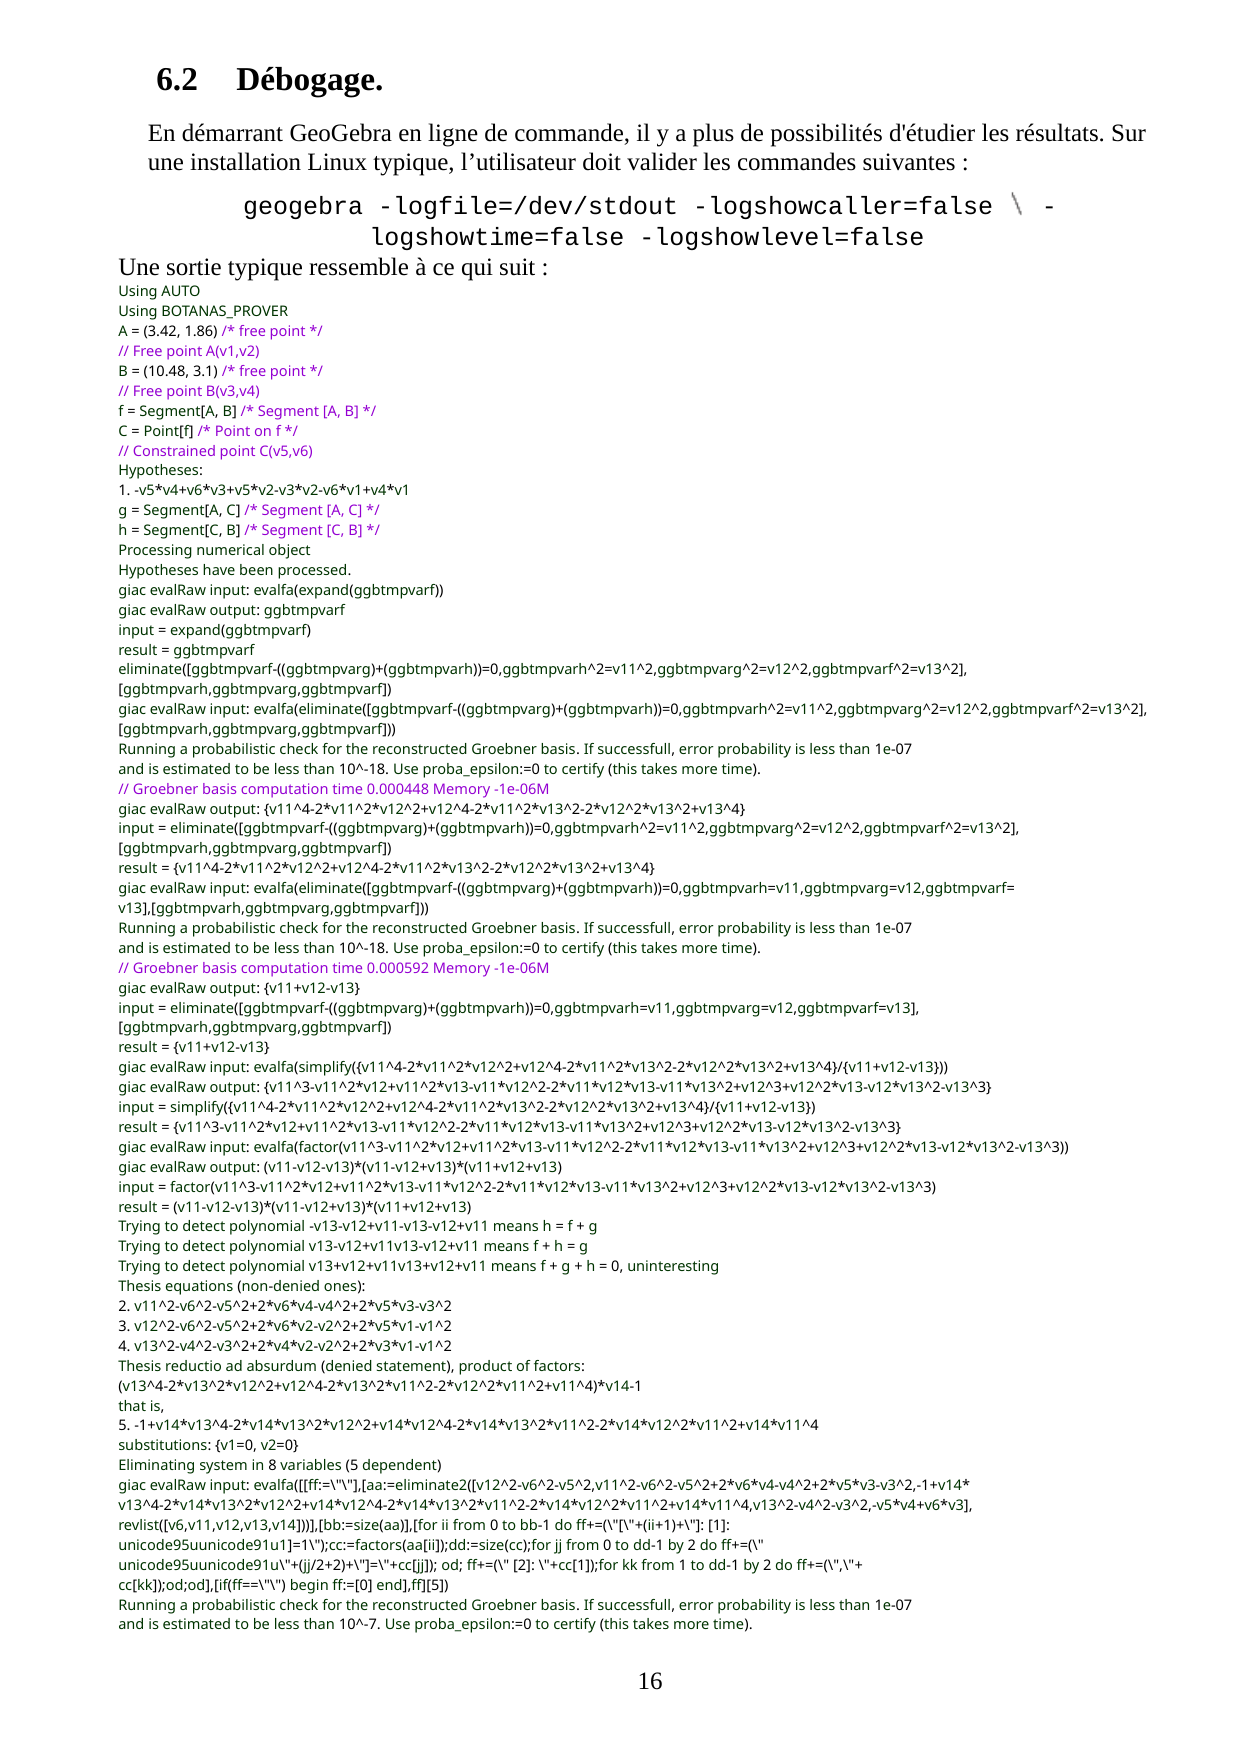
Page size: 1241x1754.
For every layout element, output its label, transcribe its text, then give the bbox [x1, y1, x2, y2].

text eliminate([ggbtmpvarf-((ggbtmpvarg)+(ggbtmpvarh))=0,ggbtmpvarh^2=v11^2,ggbtmpvarg^2=v12^2,ggbtmpvarf^2=v13^2],[ggbtmpvarh,ggbtmpvarg,ggbtmpvarf]) [118, 659, 1181, 699]
text // Groebner basis computation time 0.000592 Memory -1e-06M [118, 958, 1181, 977]
text giac evalRaw input: evalfa(factor(v11^3-v11^2*v12+v11^2*v13-v11*v12^2-2*v11*v12*v13-v11*v13^2+v12^3+v12^2*v13-v12*v13^2-v13^3)) [118, 1137, 1181, 1157]
text result = ggbtmpvarf [118, 639, 1181, 659]
text Using AUTO [118, 281, 1181, 301]
text 1. -v5*v4+v6*v3+v5*v2-v3*v2-v6*v1+v4*v1 [118, 480, 1181, 500]
text result = {v11+v12-v13} [118, 1037, 1181, 1057]
text v13^4-2*v14*v13^2*v12^2+v14*v12^4-2*v14*v13^2*v11^2-2*v14*v12^2*v11^2+v14*v11^4,v13^2-v4^2-v3^2,-v5*v4+v6*v3], [118, 1495, 1181, 1515]
text 4. v13^2-v4^2-v3^2+2*v4*v2-v2^2+2*v3*v1-v1^2 [118, 1336, 1181, 1356]
subtitle Débogage. [148, 59, 1181, 97]
text h = Segment[C, B] /* Segment [C, B] */ [118, 520, 1181, 540]
text unicode95uunicode91u1]=1\");cc:=factors(aa[ii]);dd:=size(cc);for jj from 0 to dd-1 by 2 do ff+=(\" [118, 1534, 1181, 1554]
text giac evalRaw input: evalfa(eliminate([ggbtmpvarf-((ggbtmpvarg)+(ggbtmpvarh))=0,ggbtmpvarh=v11,ggbtmpvarg=v12,ggbtmpvarf= [118, 878, 1181, 898]
text input = expand(ggbtmpvarf) [118, 619, 1181, 639]
text Running a probabilistic check for the reconstructed Groebner basis. If successfull, error probability is less than 1e-07 [118, 918, 1181, 938]
text Eliminating system in 8 variables (5 dependent) [118, 1455, 1181, 1475]
text result = {v11^3-v11^2*v12+v11^2*v13-v11*v12^2-2*v11*v12*v13-v11*v13^2+v12^3+v12^2*v13-v12*v13^2-v13^3} [118, 1117, 1181, 1137]
text // Groebner basis computation time 0.000448 Memory -1e-06M [118, 778, 1181, 798]
text // Constrained point C(v5,v6) [118, 440, 1181, 460]
text substitutions: {v1=0, v2=0} [118, 1435, 1181, 1455]
text 2. v11^2-v6^2-v5^2+2*v6*v4-v4^2+2*v5*v3-v3^2 [118, 1296, 1181, 1316]
text giac evalRaw output: ggbtmpvarf [118, 599, 1181, 619]
text and is estimated to be less than 10^-18. Use proba_epsilon:=0 to certify (this takes more time). [118, 759, 1181, 778]
text result = (v11-v12-v13)*(v11-v12+v13)*(v11+v12+v13) [118, 1196, 1181, 1216]
text // Free point A(v1,v2) [118, 341, 1181, 361]
text f = Segment[A, B] /* Segment [A, B] */ [118, 401, 1181, 420]
text Trying to detect polynomial v13+v12+v11v13+v12+v11 means f + g + h = 0, uninteresting [118, 1256, 1181, 1276]
text 3. v12^2-v6^2-v5^2+2*v6*v2-v2^2+2*v5*v1-v1^2 [118, 1316, 1181, 1336]
text Thesis equations (non-denied ones): [118, 1276, 1181, 1296]
text unicode95uunicode91u\"+(jj/2+2)+\"]=\"+cc[jj]); od; ff+=(\" [2]: \"+cc[1]);for kk from 1 to dd-1 by 2 do ff+=(\",\"+ [118, 1554, 1181, 1574]
text Using BOTANAS_PROVER [118, 301, 1181, 321]
text Trying to detect polynomial v13-v12+v11v13-v12+v11 means f + h = g [118, 1236, 1181, 1256]
text and is estimated to be less than 10^-7. Use proba_epsilon:=0 to certify (this takes more time). [118, 1614, 1181, 1634]
text A = (3.42, 1.86) /* free point */ [118, 321, 1181, 341]
text B = (10.48, 3.1) /* free point */ [118, 361, 1181, 381]
text giac evalRaw output: {v11^3-v11^2*v12+v11^2*v13-v11*v12^2-2*v11*v12*v13-v11*v13^2+v12^3+v12^2*v13-v12*v13^2-v13^3} [118, 1077, 1181, 1097]
text giac evalRaw input: evalfa(simplify({v11^4-2*v11^2*v12^2+v12^4-2*v11^2*v13^2-2*v12^2*v13^2+v13^4}/{v11+v12-v13})) [118, 1057, 1181, 1077]
text input = simplify({v11^4-2*v11^2*v12^2+v12^4-2*v11^2*v13^2-2*v12^2*v13^2+v13^4}/{v11+v12-v13}) [118, 1097, 1181, 1117]
text Trying to detect polynomial -v13-v12+v11-v13-v12+v11 means h = f + g [118, 1216, 1181, 1236]
text v13],[ggbtmpvarh,ggbtmpvarg,ggbtmpvarf])) [118, 898, 1181, 918]
text input = eliminate([ggbtmpvarf-((ggbtmpvarg)+(ggbtmpvarh))=0,ggbtmpvarh^2=v11^2,ggbtmpvarg^2=v12^2,ggbtmpvarf^2=v13^2],[ggbtmpvarh,ggbtmpvarg,ggbtmpvarf]) [118, 818, 1181, 858]
text giac evalRaw input: evalfa(eliminate([ggbtmpvarf-((ggbtmpvarg)+(ggbtmpvarh))=0,ggbtmpvarh^2=v11^2,ggbtmpvarg^2=v12^2,ggbtmpvarf^2=v13^2],[ggbtmpvarh,ggbtmpvarg,ggbtmpvarf])) [118, 699, 1181, 739]
text that is, [118, 1395, 1181, 1415]
text giac evalRaw input: evalfa([[ff:=\"\"],[aa:=eliminate2([v12^2-v6^2-v5^2,v11^2-v6^2-v5^2+2*v6*v4-v4^2+2*v5*v3-v3^2,-1+v14* [118, 1475, 1181, 1495]
text giac evalRaw output: {v11+v12-v13} [118, 977, 1181, 997]
text cc[kk]);od;od],[if(ff==\"\") begin ff:=[0] end],ff][5]) [118, 1574, 1181, 1594]
text giac evalRaw input: evalfa(expand(ggbtmpvarf)) [118, 579, 1181, 599]
text result = {v11^4-2*v11^2*v12^2+v12^4-2*v11^2*v13^2-2*v12^2*v13^2+v13^4} [118, 858, 1181, 878]
text Running a probabilistic check for the reconstructed Groebner basis. If successfull, error probability is less than 1e-07 [118, 739, 1181, 759]
text giac evalRaw output: (v11-v12-v13)*(v11-v12+v13)*(v11+v12+v13) [118, 1157, 1181, 1176]
text g = Segment[A, C] /* Segment [A, C] */ [118, 500, 1181, 520]
text Running a probabilistic check for the reconstructed Groebner basis. If successfull, error probability is less than 1e-07 [118, 1594, 1181, 1614]
text C = Point[f] /* Point on f */ [118, 420, 1181, 440]
text 5. -1+v14*v13^4-2*v14*v13^2*v12^2+v14*v12^4-2*v14*v13^2*v11^2-2*v14*v12^2*v11^2+v14*v11^4 [118, 1415, 1181, 1435]
text Thesis reductio ad absurdum (denied statement), product of factors: [118, 1356, 1181, 1375]
text (v13^4-2*v13^2*v12^2+v12^4-2*v13^2*v11^2-2*v12^2*v11^2+v11^4)*v14-1 [118, 1375, 1181, 1395]
text input = eliminate([ggbtmpvarf-((ggbtmpvarg)+(ggbtmpvarh))=0,ggbtmpvarh=v11,ggbtmpvarg=v12,ggbtmpvarf=v13],[ggbtmpvarh,ggbtmpvarg,ggbtmpvarf]) [118, 997, 1181, 1037]
text Une sortie typique ressemble à ce qui suit : [118, 252, 1181, 281]
text // Free point B(v3,v4) [118, 381, 1181, 401]
text geogebra -logfile=/dev/stdout -logshowcaller=false -logshowtime=false -logshowlevel=false [118, 188, 1181, 252]
text and is estimated to be less than 10^-18. Use proba_epsilon:=0 to certify (this takes more time). [118, 938, 1181, 958]
text Hypotheses: [118, 460, 1181, 480]
text Processing numerical object [118, 540, 1181, 560]
text input = factor(v11^3-v11^2*v12+v11^2*v13-v11*v12^2-2*v11*v12*v13-v11*v13^2+v12^3+v12^2*v13-v12*v13^2-v13^3) [118, 1176, 1181, 1196]
text revlist([v6,v11,v12,v13,v14]))],[bb:=size(aa)],[for ii from 0 to bb-1 do ff+=(\"[\"+(ii+1)+\"]: [1]: [118, 1515, 1181, 1534]
text Hypotheses have been processed. [118, 560, 1181, 579]
text giac evalRaw output: {v11^4-2*v11^2*v12^2+v12^4-2*v11^2*v13^2-2*v12^2*v13^2+v13^4} [118, 798, 1181, 818]
picture [1007, 188, 1027, 221]
subtitle En démarrant GeoGebra en ligne de commande, il y a plus de possibilités d'étudier les résultats. Sur une installation Linux typique, l’utilisateur doit valider les commandes suivantes : [118, 118, 1181, 176]
